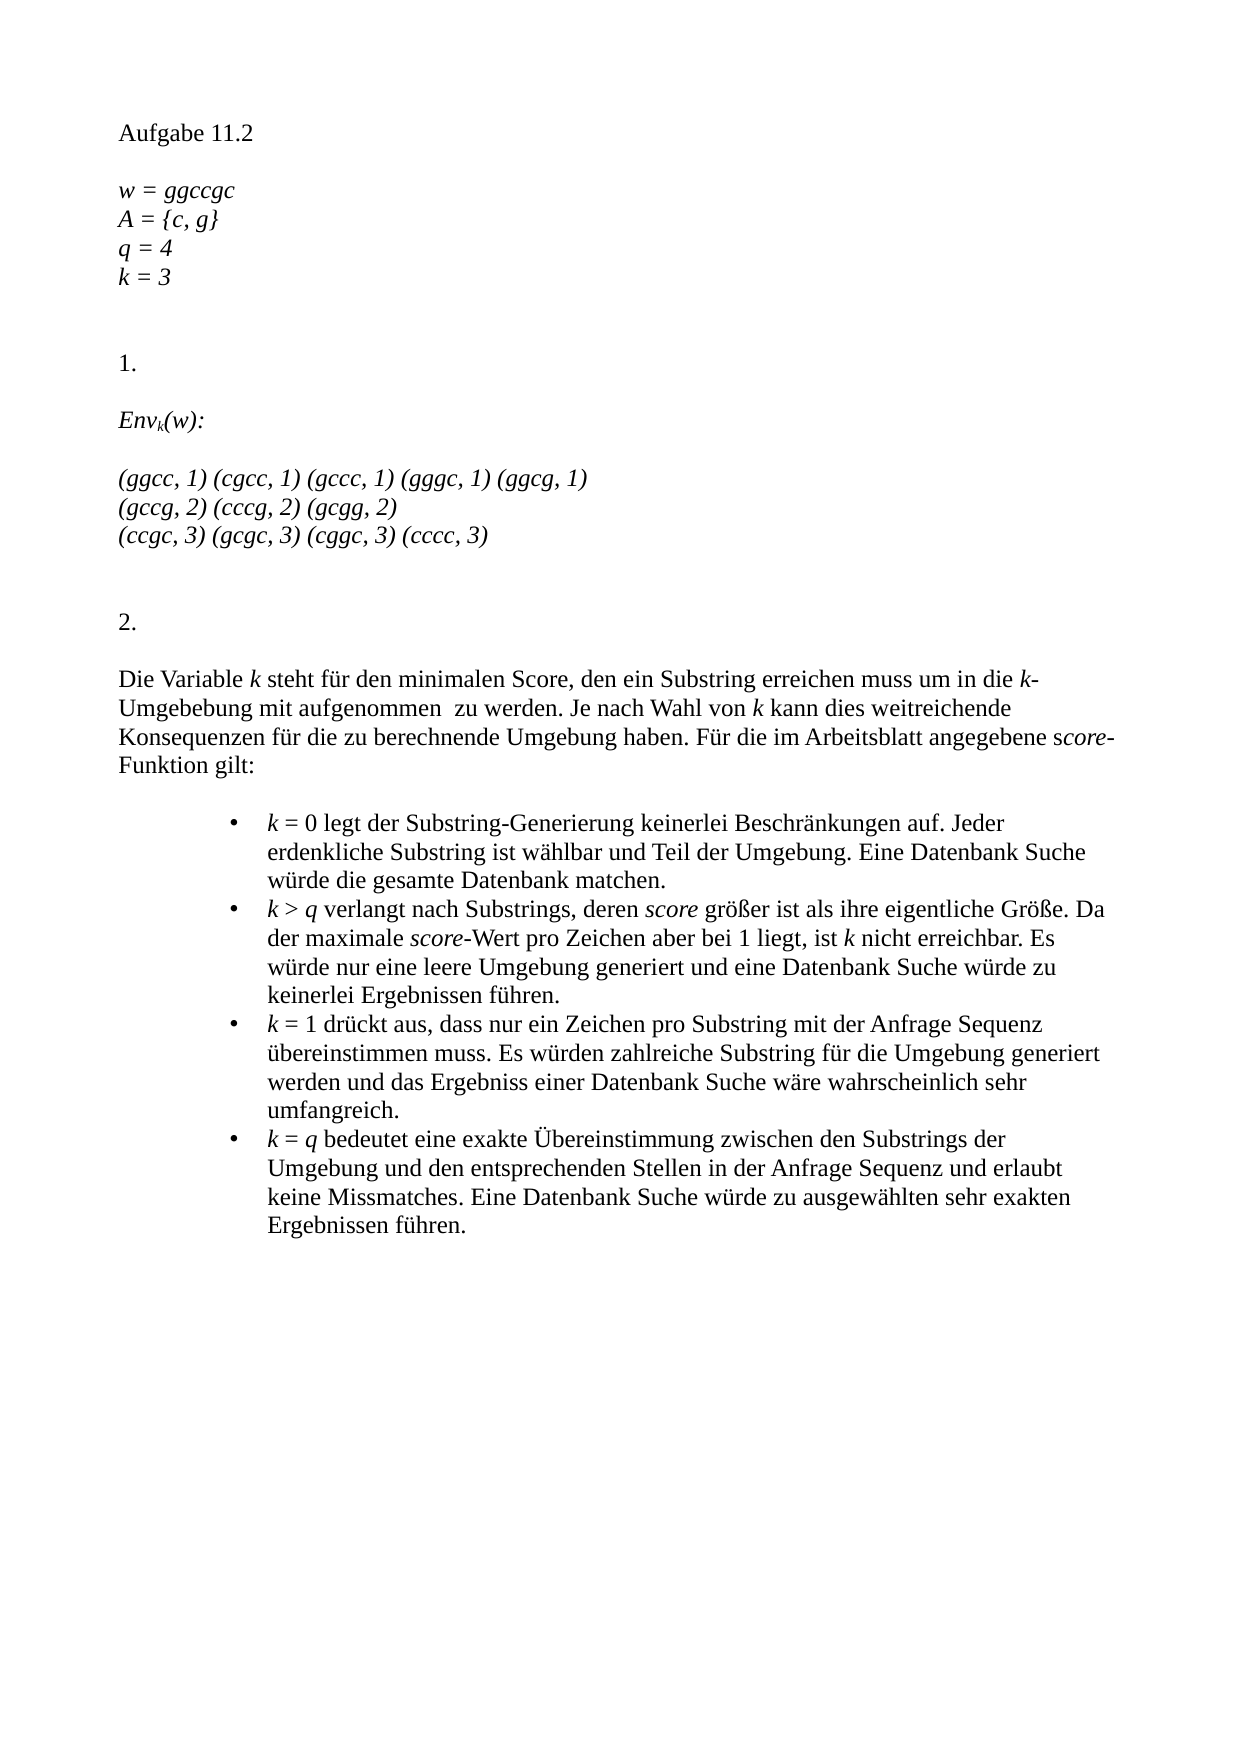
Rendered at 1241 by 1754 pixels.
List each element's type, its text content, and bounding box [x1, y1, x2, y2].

text w = ggccgc [118, 176, 1122, 204]
text k = 3 [118, 262, 1122, 291]
text Envk(w): [118, 406, 1122, 434]
list k > q verlangt nach Substrings, deren score größer ist als ihre eigentliche Größe. Da der maximale score-Wert pro Zeichen aber bei 1 liegt, ist k nicht erreichbar. Es würde nur eine leere Umgebung generiert und eine Datenbank Suche würde zu keinerlei Ergebnissen führen. [229, 894, 1122, 1009]
list k = q bedeutet eine exakte Übereinstimmung zwischen den Substrings der Umgebung und den entsprechenden Stellen in der Anfrage Sequenz und erlaubt keine Missmatches. Eine Datenbank Suche würde zu ausgewählten sehr exakten Ergebnissen führen. [229, 1124, 1122, 1239]
text Die Variable k steht für den minimalen Score, den ein Substring erreichen muss um in die k-Umgebebung mit aufgenommen zu werden. Je nach Wahl von k kann dies weitreichende Konsequenzen für die zu berechnende Umgebung haben. Für die im Arbeitsblatt angegebene score-Funktion gilt: [118, 664, 1122, 779]
text 1. [118, 348, 1122, 377]
text (ccgc, 3) (gcgc, 3) (cggc, 3) (cccc, 3) [118, 521, 1122, 549]
text Aufgabe 11.2 [118, 118, 1122, 147]
text (ggcc, 1) (cgcc, 1) (gccc, 1) (gggc, 1) (ggcg, 1) [118, 463, 1122, 492]
list k = 0 legt der Substring-Generierung keinerlei Beschränkungen auf. Jeder erdenkliche Substring ist wählbar und Teil der Umgebung. Eine Datenbank Suche würde die gesamte Datenbank matchen. [229, 808, 1122, 894]
text (gccg, 2) (cccg, 2) (gcgg, 2) [118, 492, 1122, 521]
text q = 4 [118, 233, 1122, 262]
text A = {c, g} [118, 204, 1122, 233]
text 2. [118, 607, 1122, 636]
list k = 1 drückt aus, dass nur ein Zeichen pro Substring mit der Anfrage Sequenz übereinstimmen muss. Es würden zahlreiche Substring für die Umgebung generiert werden und das Ergebniss einer Datenbank Suche wäre wahrscheinlich sehr umfangreich. [229, 1009, 1122, 1124]
